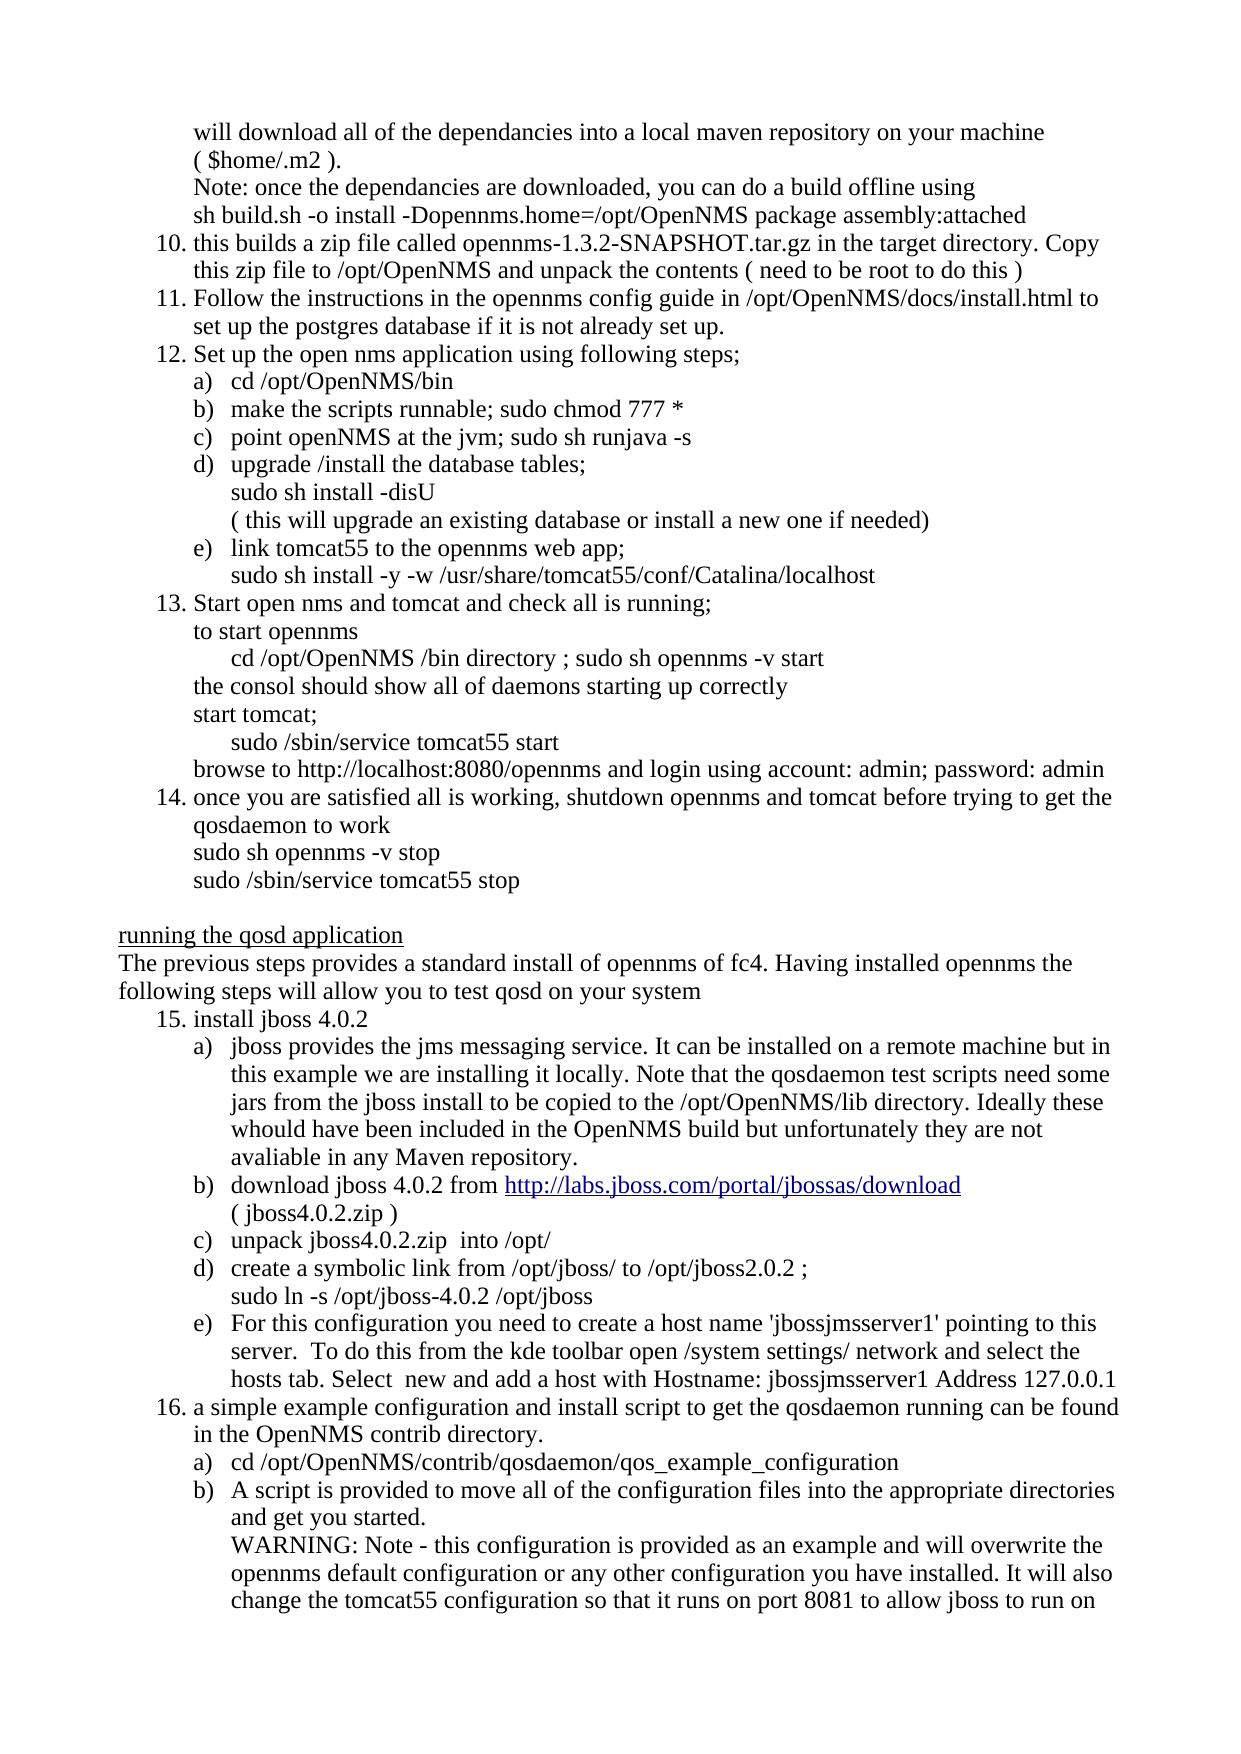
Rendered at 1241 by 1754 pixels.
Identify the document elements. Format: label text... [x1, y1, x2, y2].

list make the scripts runnable; sudo chmod 777 * [193, 395, 1122, 423]
list start tomcat; [156, 700, 1122, 728]
list sudo ln -s /opt/jboss-4.0.2 /opt/jboss [193, 1282, 1122, 1309]
list a simple example configuration and install script to get the qosdaemon running can be found in the OpenNMS contrib directory. [156, 1393, 1122, 1448]
list sh build.sh -o install -Dopennms.home=/opt/OpenNMS package assembly:attached [156, 201, 1122, 229]
list sudo /sbin/service tomcat55 stop [156, 866, 1122, 894]
list the consol should show all of daemons starting up correctly [156, 672, 1122, 700]
list this builds a zip file called opennms-1.3.2-SNAPSHOT.tar.gz in the target directory. Copy this zip file to /opt/OpenNMS and unpack the contents ( need to be root to do this ) [156, 229, 1122, 284]
list install jboss 4.0.2 [156, 1005, 1122, 1032]
list once you are satisfied all is working, shutdown opennms and tomcat before trying to get the qosdaemon to work [156, 783, 1122, 838]
list browse to http://localhost:8080/opennms and login using account: admin; password: admin [156, 755, 1122, 783]
list sudo sh install -disU [193, 478, 1122, 506]
list download jboss 4.0.2 from http://labs.jboss.com/portal/jbossas/download ( jboss4.0.2.zip ) [193, 1171, 1122, 1226]
list jboss provides the jms messaging service. It can be installed on a remote machine but in this example we are installing it locally. Note that the qosdaemon test scripts need some jars from the jboss install to be copied to the /opt/OpenNMS/lib directory. Ideally these whould have been included in the OpenNMS build but unfortunately they are not avaliable in any Maven repository. [193, 1032, 1122, 1171]
list link tomcat55 to the opennms web app; [193, 534, 1122, 561]
list sudo sh install -y -w /usr/share/tomcat55/conf/Catalina/localhost [193, 561, 1122, 589]
list ( this will upgrade an existing database or install a new one if needed) [193, 506, 1122, 534]
text The previous steps provides a standard install of opennms of fc4. Having installed opennms the following steps will allow you to test qosd on your system [118, 949, 1122, 1005]
list Follow the instructions in the opennms config guide in /opt/OpenNMS/docs/install.html to set up the postgres database if it is not already set up. [156, 284, 1122, 340]
list to start opennms [156, 617, 1122, 644]
list Start open nms and tomcat and check all is running; [156, 589, 1122, 617]
list For this configuration you need to create a host name 'jbossjmsserver1' pointing to this server. To do this from the kde toolbar open /system settings/ network and select the hosts tab. Select new and add a host with Hostname: jbossjmsserver1 Address 127.0.0.1 [193, 1309, 1122, 1393]
list A script is provided to move all of the configuration files into the appropriate directories and get you started. [193, 1476, 1122, 1531]
list create a symbolic link from /opt/jboss/ to /opt/jboss2.0.2 ; [193, 1254, 1122, 1282]
list Set up the open nms application using following steps; [156, 340, 1122, 367]
list will download all of the dependancies into a local maven repository on your machine ( $home/.m2 ). [156, 118, 1122, 173]
list upgrade /install the database tables; [193, 451, 1122, 478]
list cd /opt/OpenNMS/contrib/qosdaemon/qos_example_configuration [193, 1448, 1122, 1476]
list Note: once the dependancies are downloaded, you can do a build offline using [156, 173, 1122, 201]
list WARNING: Note - this configuration is provided as an example and will overwrite the opennms default configuration or any other configuration you have installed. It will also change the tomcat55 configuration so that it runs on port 8081 to allow jboss to run on [193, 1531, 1122, 1614]
list unpack jboss4.0.2.zip into /opt/ [193, 1226, 1122, 1254]
list cd /opt/OpenNMS/bin [193, 367, 1122, 395]
list sudo /sbin/service tomcat55 start [193, 728, 1122, 755]
list point openNMS at the jvm; sudo sh runjava -s [193, 423, 1122, 451]
list sudo sh opennms -v stop [156, 838, 1122, 866]
list cd /opt/OpenNMS /bin directory ; sudo sh opennms -v start [193, 644, 1122, 672]
text running the qosd application [118, 922, 1122, 949]
